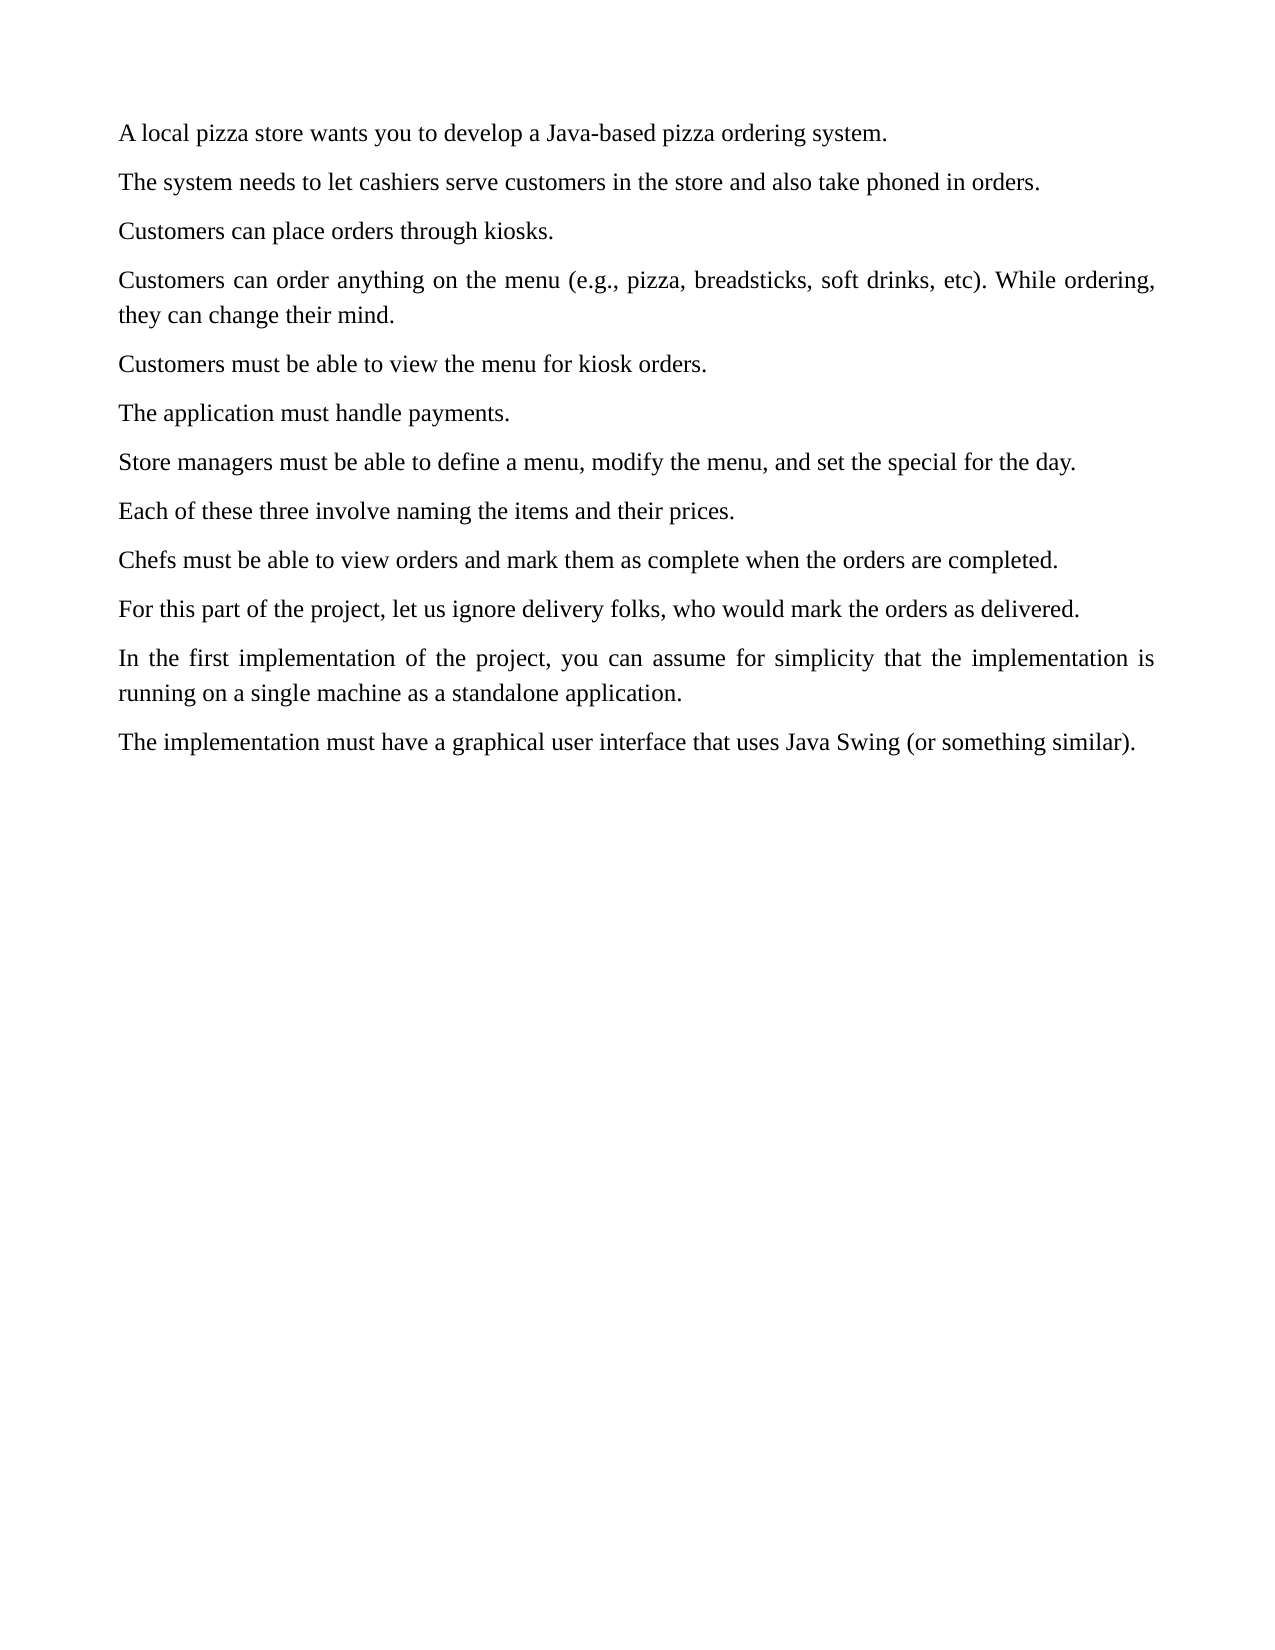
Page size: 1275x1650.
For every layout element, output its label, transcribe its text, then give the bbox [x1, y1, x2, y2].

text The system needs to let cashiers serve customers in the store and also take phoned in orders. [118, 167, 1157, 196]
text Each of these three involve naming the items and their prices. [118, 496, 1157, 525]
text The application must handle payments. [118, 398, 1157, 427]
text In the first implementation of the project, you can assume for simplicity that the implementation is running on a single machine as a standalone application. [118, 643, 1157, 706]
text Store managers must be able to define a menu, modify the menu, and set the special for the day. [118, 447, 1157, 476]
text Chefs must be able to view orders and mark them as complete when the orders are completed. [118, 545, 1157, 574]
text Customers can place orders through kiosks. [118, 216, 1157, 245]
text For this part of the project, let us ignore delivery folks, who would mark the orders as delivered. [118, 594, 1157, 623]
text Customers must be able to view the menu for kiosk orders. [118, 349, 1157, 378]
text Customers can order anything on the menu (e.g., pizza, breadsticks, soft drinks, etc). While ordering, they can change their mind. [118, 265, 1157, 328]
text A local pizza store wants you to develop a Java-based pizza ordering system. [118, 118, 1157, 147]
text The implementation must have a graphical user interface that uses Java Swing (or something similar). [118, 727, 1157, 756]
